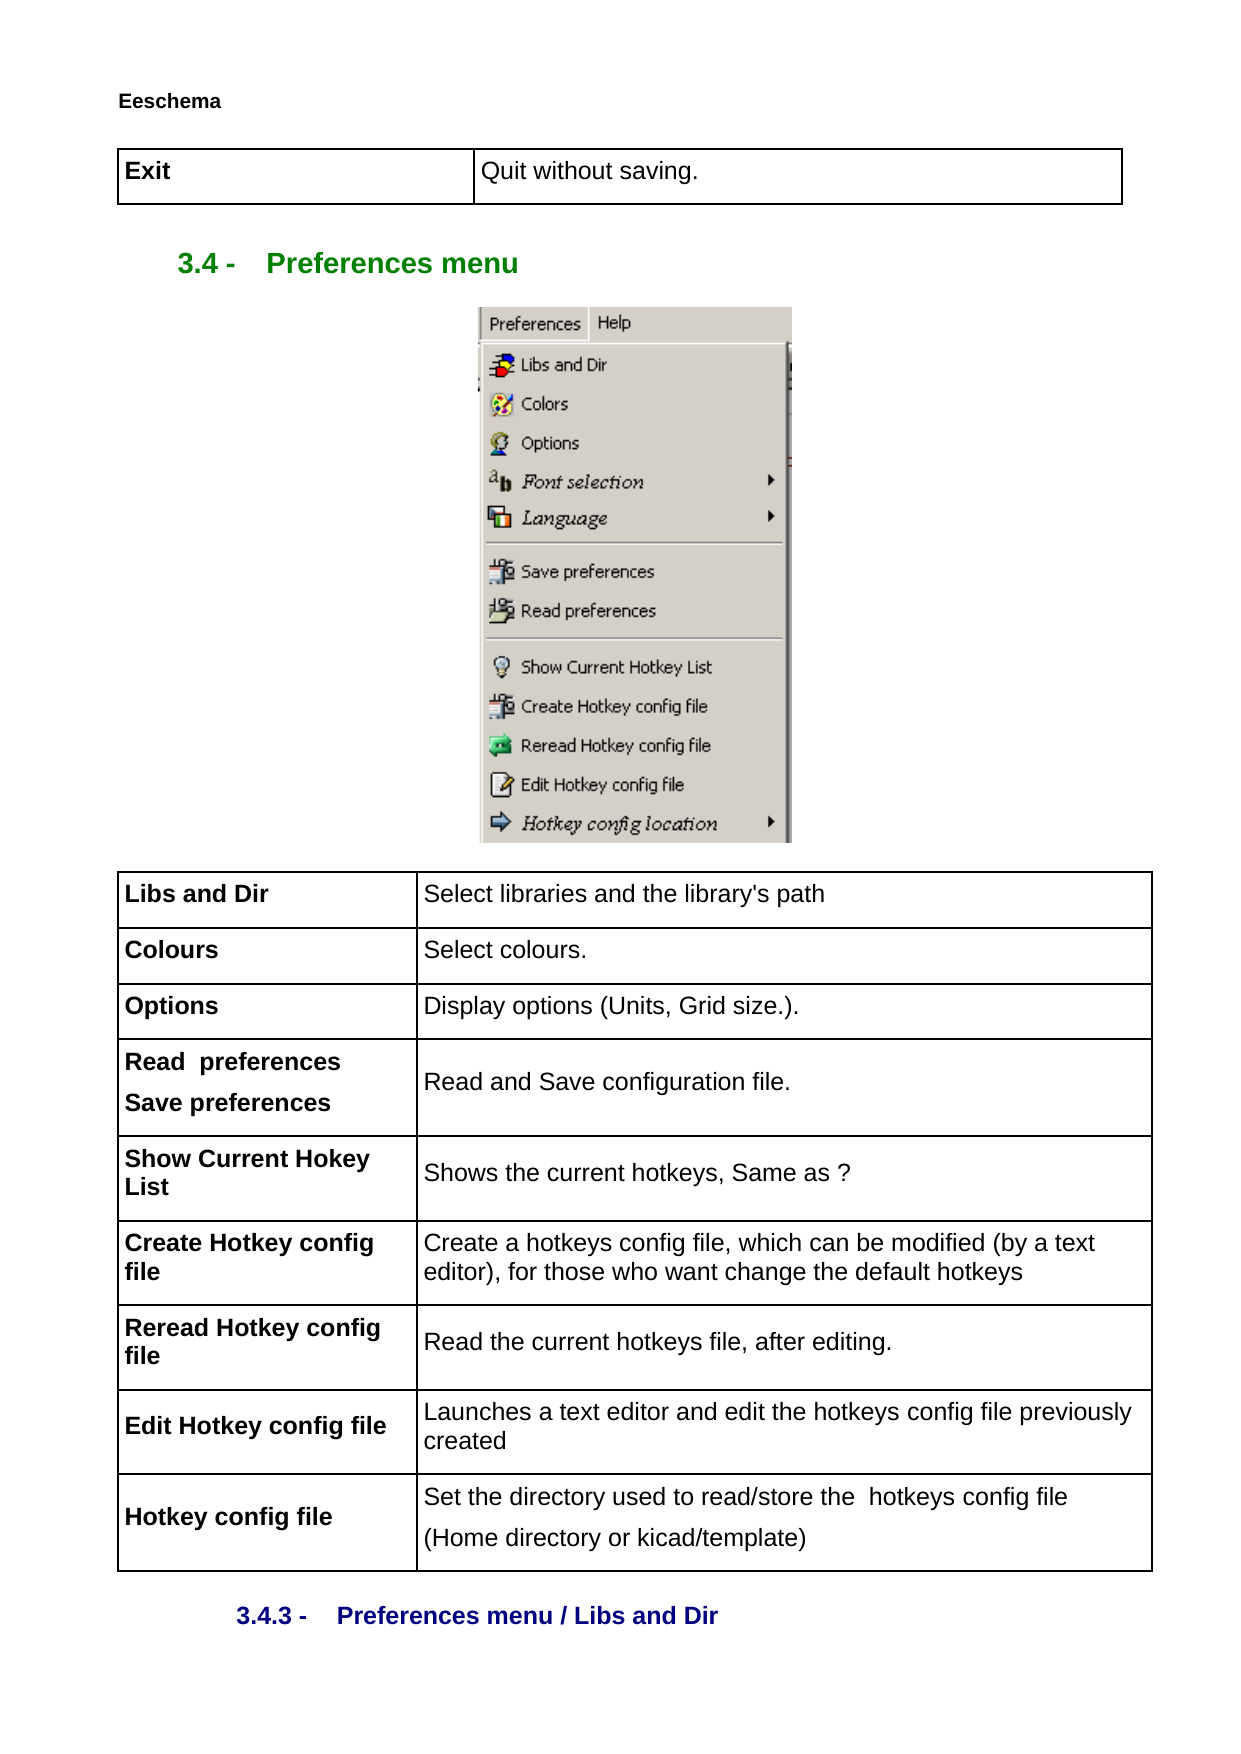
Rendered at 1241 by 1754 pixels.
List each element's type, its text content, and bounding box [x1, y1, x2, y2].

table_header Select libraries and the library's path [418, 873, 1151, 927]
picture [477, 307, 792, 843]
subtitle Preferences menu / Libs and Dir [236, 1601, 1152, 1629]
table_header Libs and Dir [119, 873, 416, 927]
table_cell Create a hotkeys config file, which can be modified (by a text editor), for those who want change the default hotkeys [418, 1222, 1151, 1304]
table_cell Hotkey config file [119, 1475, 416, 1570]
table_cell Select colours. [418, 929, 1151, 983]
table_cell Show Current Hokey List [119, 1137, 416, 1220]
table_cell Shows the current hotkeys, Same as ? [418, 1137, 1151, 1220]
table_cell Colours [119, 929, 416, 983]
subtitle Preferences menu [177, 246, 1152, 279]
table_cell Quit without saving. [475, 150, 1121, 203]
table_cell Read preferences Save preferences [119, 1040, 416, 1135]
table_cell Read the current hotkeys file, after editing. [418, 1306, 1151, 1389]
table_cell Exit [119, 150, 473, 203]
table_cell Set the directory used to read/store the hotkeys config file (Home directory or kicad/template) [418, 1475, 1151, 1570]
table_cell Display options (Units, Grid size.). [418, 985, 1151, 1038]
table_cell Create Hotkey config file [119, 1222, 416, 1304]
table_cell Edit Hotkey config file [119, 1391, 416, 1473]
table_cell Reread Hotkey config file [119, 1306, 416, 1389]
table_cell Options [119, 985, 416, 1038]
table_cell Launches a text editor and edit the hotkeys config file previously created [418, 1391, 1151, 1473]
table_cell Read and Save configuration file. [418, 1040, 1151, 1135]
